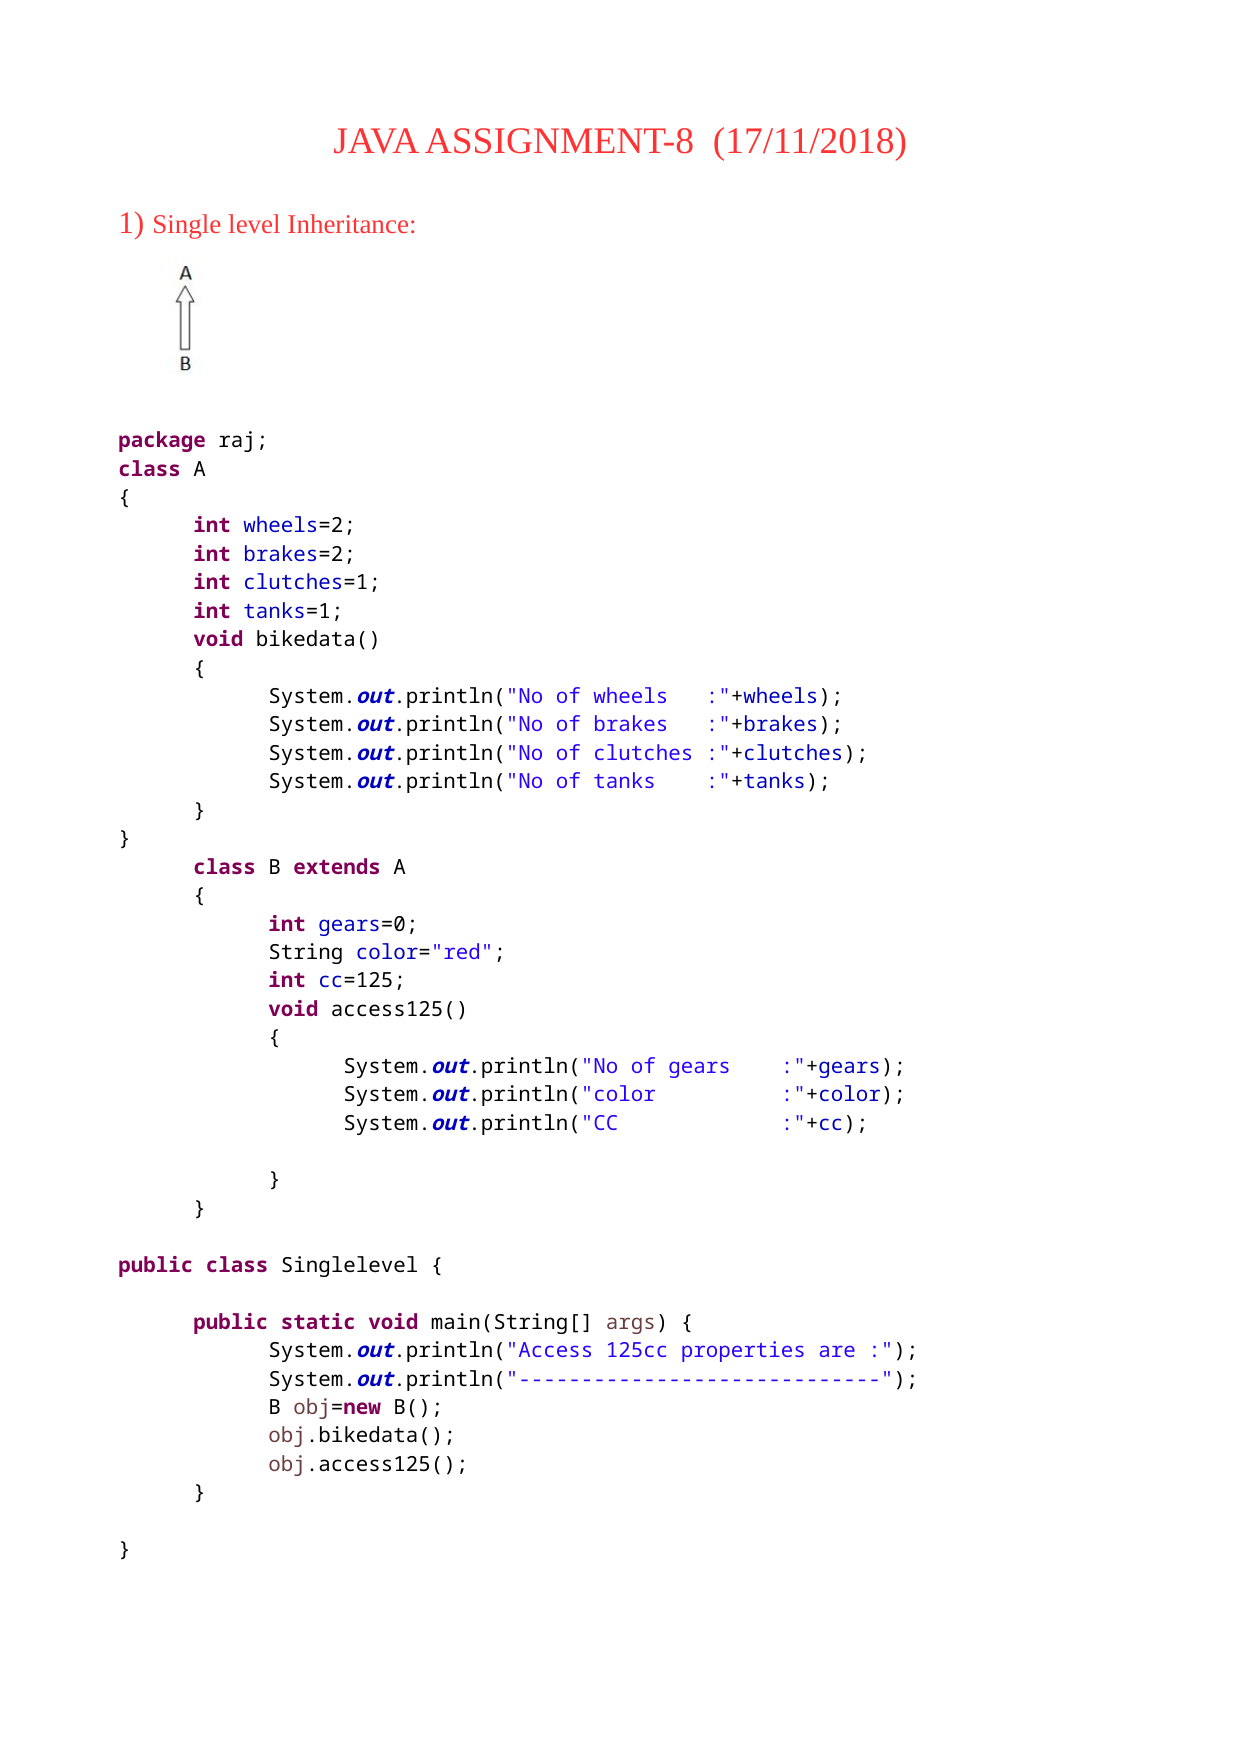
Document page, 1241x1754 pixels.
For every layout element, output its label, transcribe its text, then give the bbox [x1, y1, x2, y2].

text void bikedata() [118, 624, 1122, 653]
text String color="red"; [118, 937, 1122, 966]
text System.out.println("-----------------------------"); [118, 1364, 1122, 1392]
text int gears=0; [118, 909, 1122, 937]
text 1) Single level Inheritance: [118, 204, 1122, 240]
text System.out.println("No of gears :"+gears); [118, 1051, 1122, 1079]
text System.out.println("No of tanks :"+tanks); [118, 766, 1122, 795]
text B obj=new B(); [118, 1392, 1122, 1421]
text System.out.println("No of brakes :"+brakes); [118, 709, 1122, 738]
text int cc=125; [118, 966, 1122, 994]
text } [118, 1477, 1122, 1506]
text obj.access125(); [118, 1449, 1122, 1477]
text public class Singlelevel { [118, 1250, 1122, 1278]
text { [118, 482, 1122, 511]
text System.out.println("No of wheels :"+wheels); [118, 681, 1122, 709]
text System.out.println("No of clutches :"+clutches); [118, 738, 1122, 766]
text int clutches=1; [118, 567, 1122, 596]
text package raj; [118, 425, 1122, 454]
text } [118, 823, 1122, 852]
text obj.bikedata(); [118, 1421, 1122, 1449]
text System.out.println("Access 125cc properties are :"); [118, 1335, 1122, 1364]
text class A [118, 454, 1122, 482]
text } [118, 795, 1122, 823]
picture [118, 240, 246, 390]
text { [118, 653, 1122, 681]
text JAVA ASSIGNMENT-8 (17/11/2018) [118, 118, 1122, 161]
text } [118, 1193, 1122, 1221]
text { [118, 1022, 1122, 1051]
text System.out.println("color :"+color); [118, 1079, 1122, 1108]
text void access125() [118, 994, 1122, 1022]
text } [118, 1164, 1122, 1193]
text class B extends A [118, 852, 1122, 880]
text { [118, 880, 1122, 909]
text public static void main(String[] args) { [118, 1307, 1122, 1335]
text System.out.println("CC :"+cc); [118, 1108, 1122, 1136]
text int tanks=1; [118, 596, 1122, 624]
text int brakes=2; [118, 539, 1122, 567]
text } [118, 1534, 1122, 1563]
text int wheels=2; [118, 511, 1122, 539]
